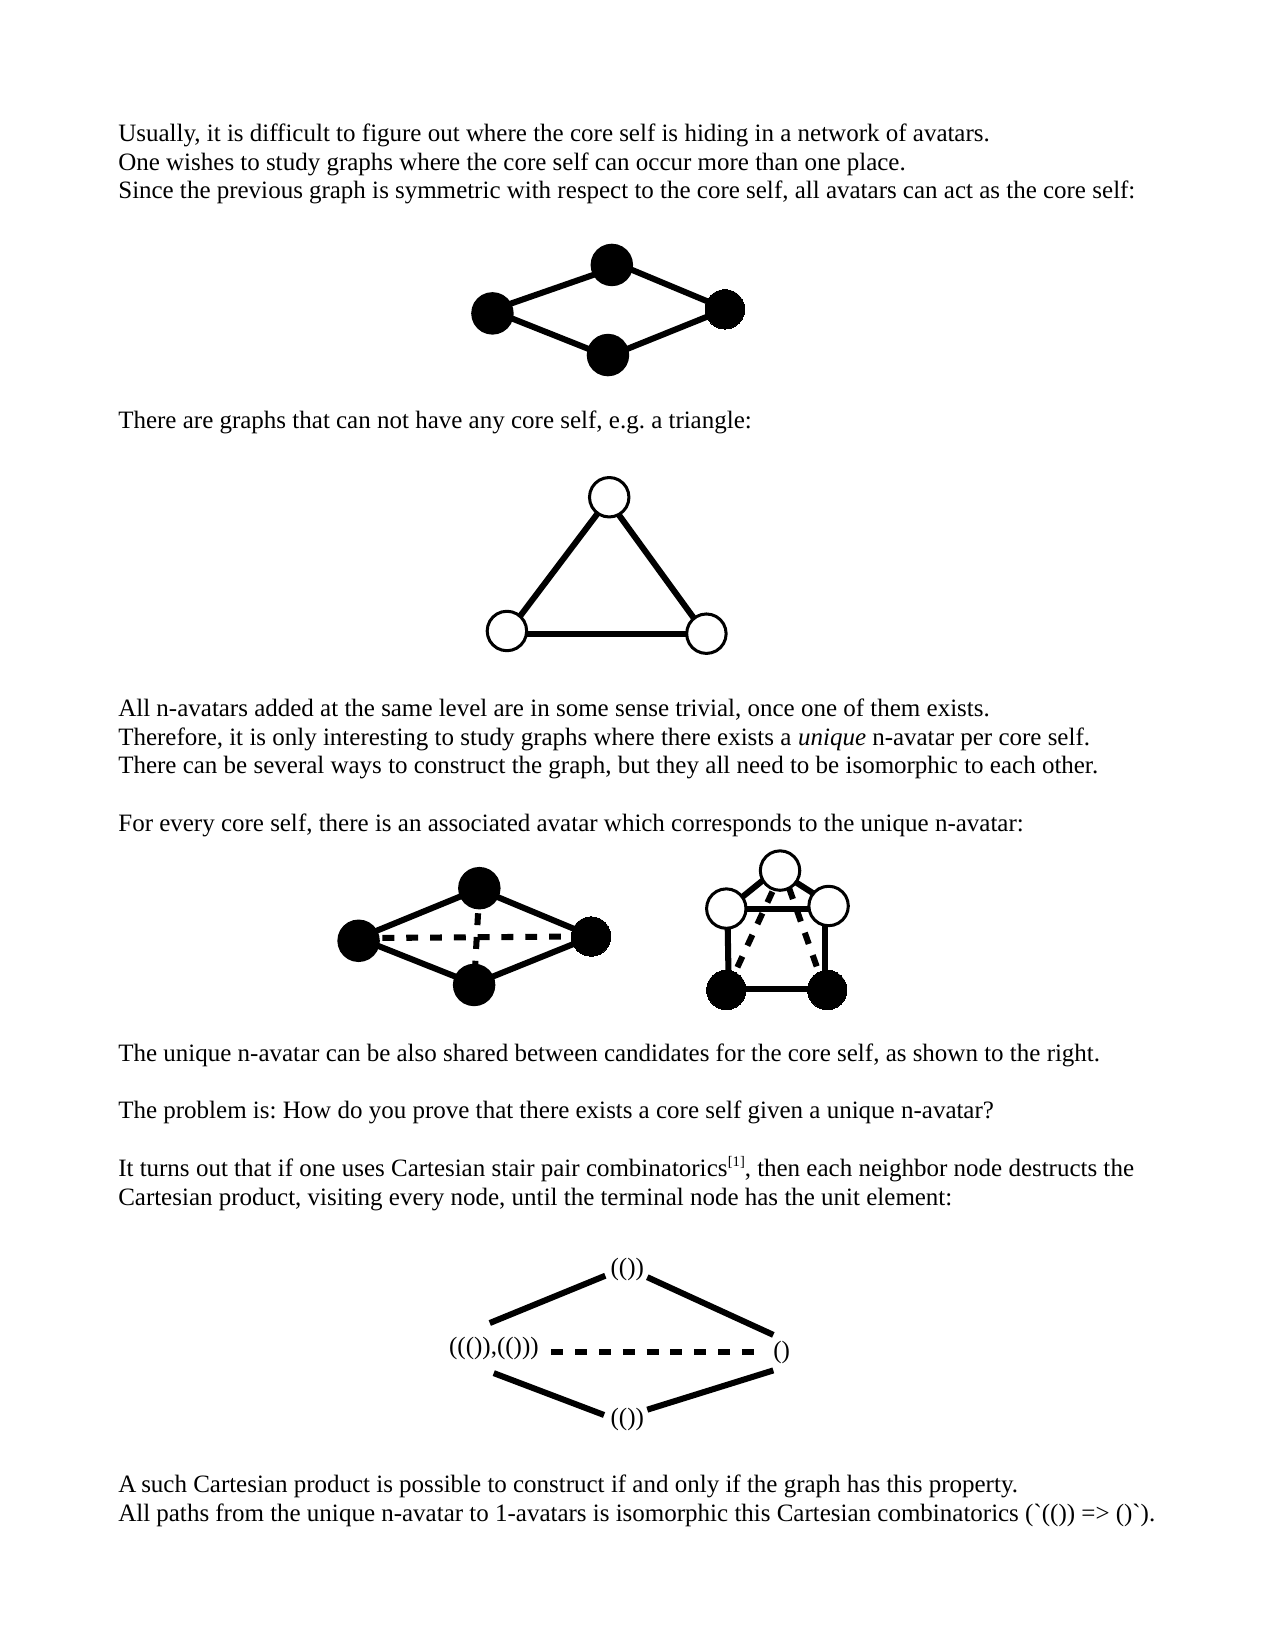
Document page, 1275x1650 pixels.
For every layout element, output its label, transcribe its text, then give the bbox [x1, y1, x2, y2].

text All paths from the unique n-avatar to 1-avatars is isomorphic this Cartesian combinatorics (`(()) => ()`). [118, 1498, 1157, 1527]
text There are graphs that can not have any core self, e.g. a triangle: [118, 406, 1157, 434]
text The problem is: How do you prove that there exists a core self given a unique n-avatar? [118, 1096, 1157, 1124]
text One wishes to study graphs where the core self can occur more than one place. [118, 147, 1157, 176]
text A such Cartesian product is possible to construct if and only if the graph has this property. [118, 1469, 1157, 1498]
text Since the previous graph is symmetric with respect to the core self, all avatars can act as the core self: [118, 176, 1157, 204]
text There can be several ways to construct the graph, but they all need to be isomorphic to each other. [118, 751, 1157, 779]
text All n-avatars added at the same level are in some sense trivial, once one of them exists. [118, 693, 1157, 722]
text It turns out that if one uses Cartesian stair pair combinatorics[1], then each neighbor node destructs the Cartesian product, visiting every node, until the terminal node has the unit element: [118, 1153, 1157, 1211]
text Therefore, it is only interesting to study graphs where there exists a unique n-avatar per core self. [118, 722, 1157, 751]
text Usually, it is difficult to figure out where the core self is hiding in a network of avatars. [118, 118, 1157, 147]
text The unique n-avatar can be also shared between candidates for the core self, as shown to the right. [118, 1038, 1157, 1067]
text For every core self, there is an associated avatar which corresponds to the unique n-avatar: [118, 808, 1157, 837]
